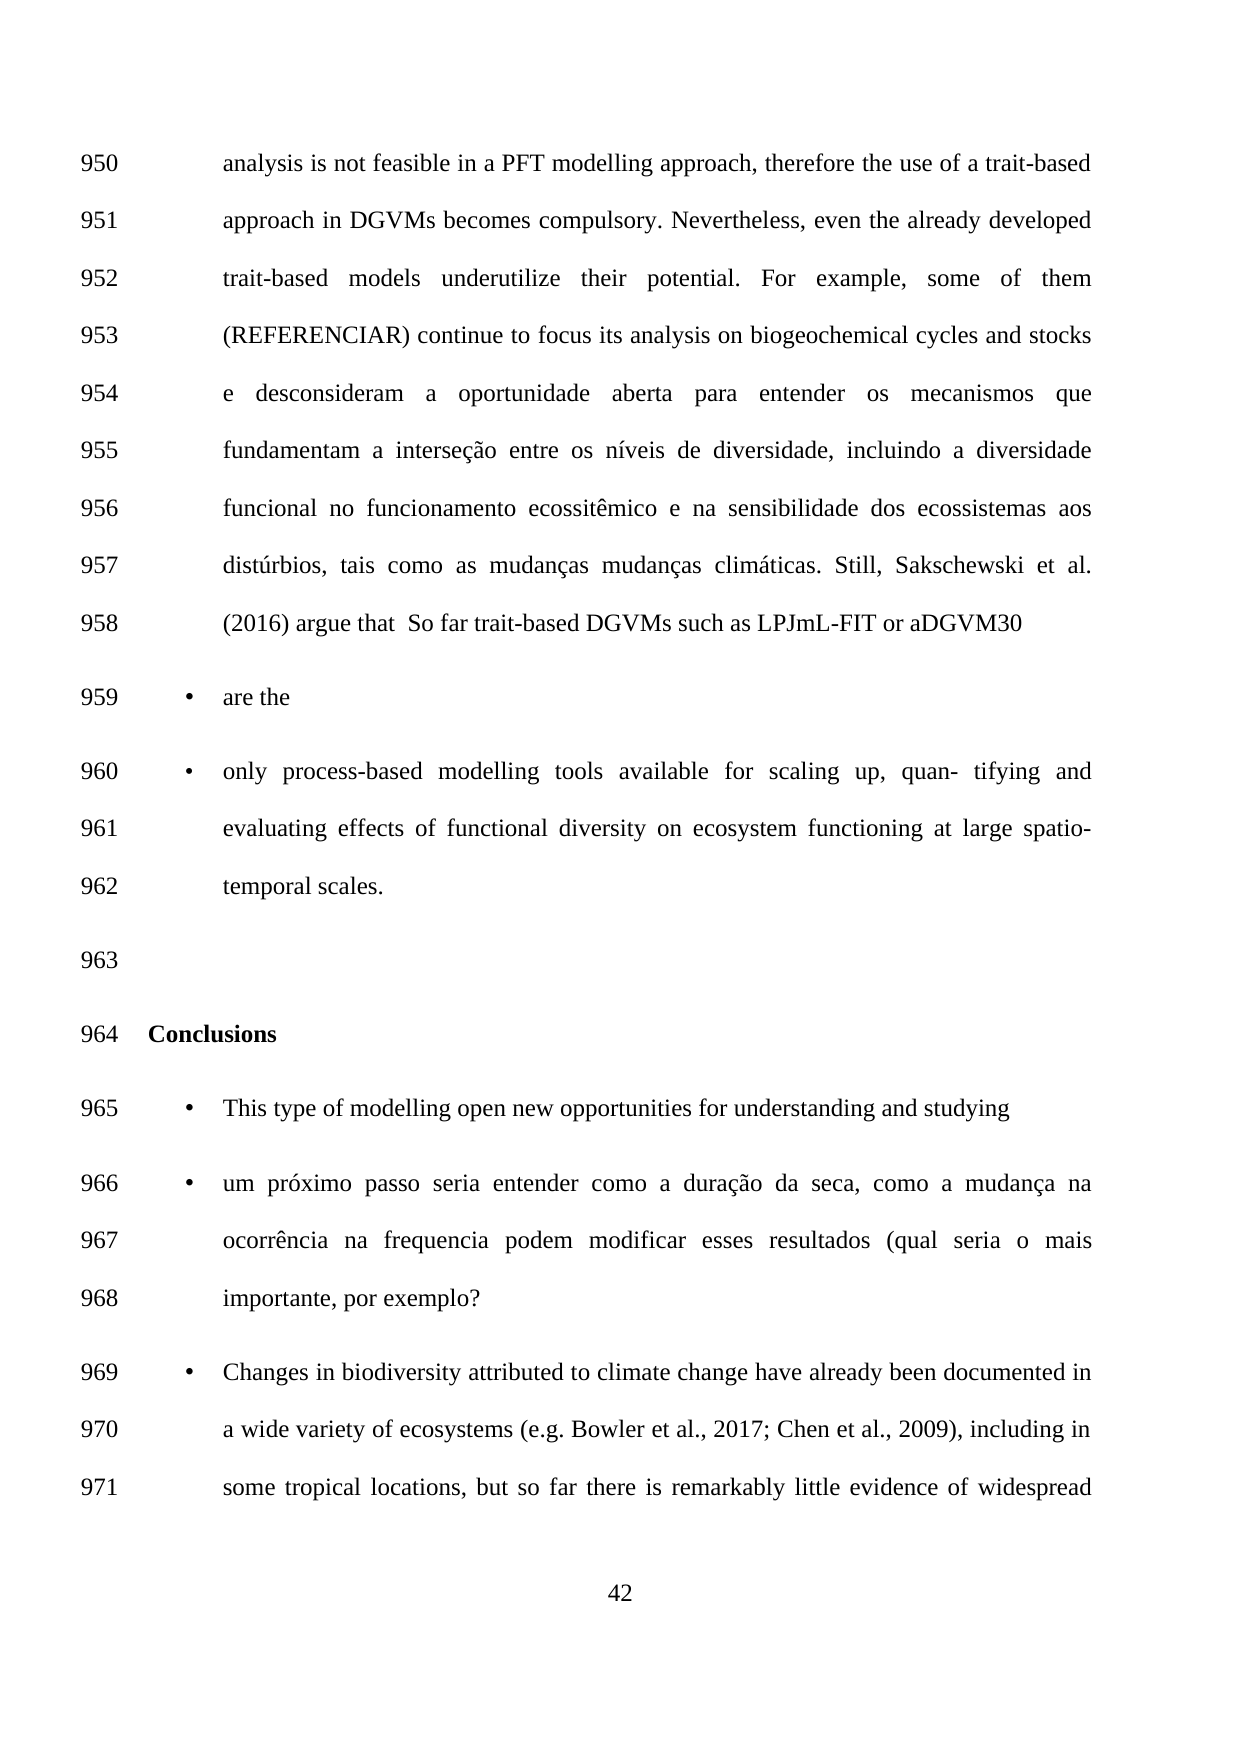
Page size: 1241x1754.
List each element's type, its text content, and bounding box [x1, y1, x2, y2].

list This type of modelling open new opportunities for understanding and studying [185, 1093, 1093, 1122]
list are the [185, 682, 1093, 711]
list analysis is not feasible in a PFT modelling approach, therefore the use of a trait-based approach in DGVMs becomes compulsory. Nevertheless, even the already developed trait-based models underutilize their potential. For example, some of them (REFERENCIAR) continue to focus its analysis on biogeochemical cycles and stocks e desconsideram a oportunidade aberta para entender os mecanismos que fundamentam a interseção entre os níveis de diversidade, incluindo a diversidade funcional no funcionamento ecossitêmico e na sensibilidade dos ecossistemas aos distúrbios, tais como as mudanças mudanças climáticas. Still, Sakschewski et al.(2016) argue that So far trait-based DGVMs such as LPJmL-FIT or aDGVM30 [185, 148, 1093, 636]
list um próximo passo seria entender como a duração da seca, como a mudança na ocorrência na frequencia podem modificar esses resultados (qual seria o mais importante, por exemplo? [185, 1168, 1093, 1311]
text Conclusions [148, 1019, 1093, 1048]
list only process-based modelling tools available for scaling up, quan- tifying and evaluating effects of functional diversity on ecosystem functioning at large spatio-temporal scales. [185, 756, 1093, 900]
list Changes in biodiversity attributed to climate change have already been documented in a wide variety of ecosystems (e.g. Bowler et al., 2017; Chen et al., 2009), including in some tropical locations, but so far there is remarkably little evidence of widespread [185, 1357, 1093, 1501]
